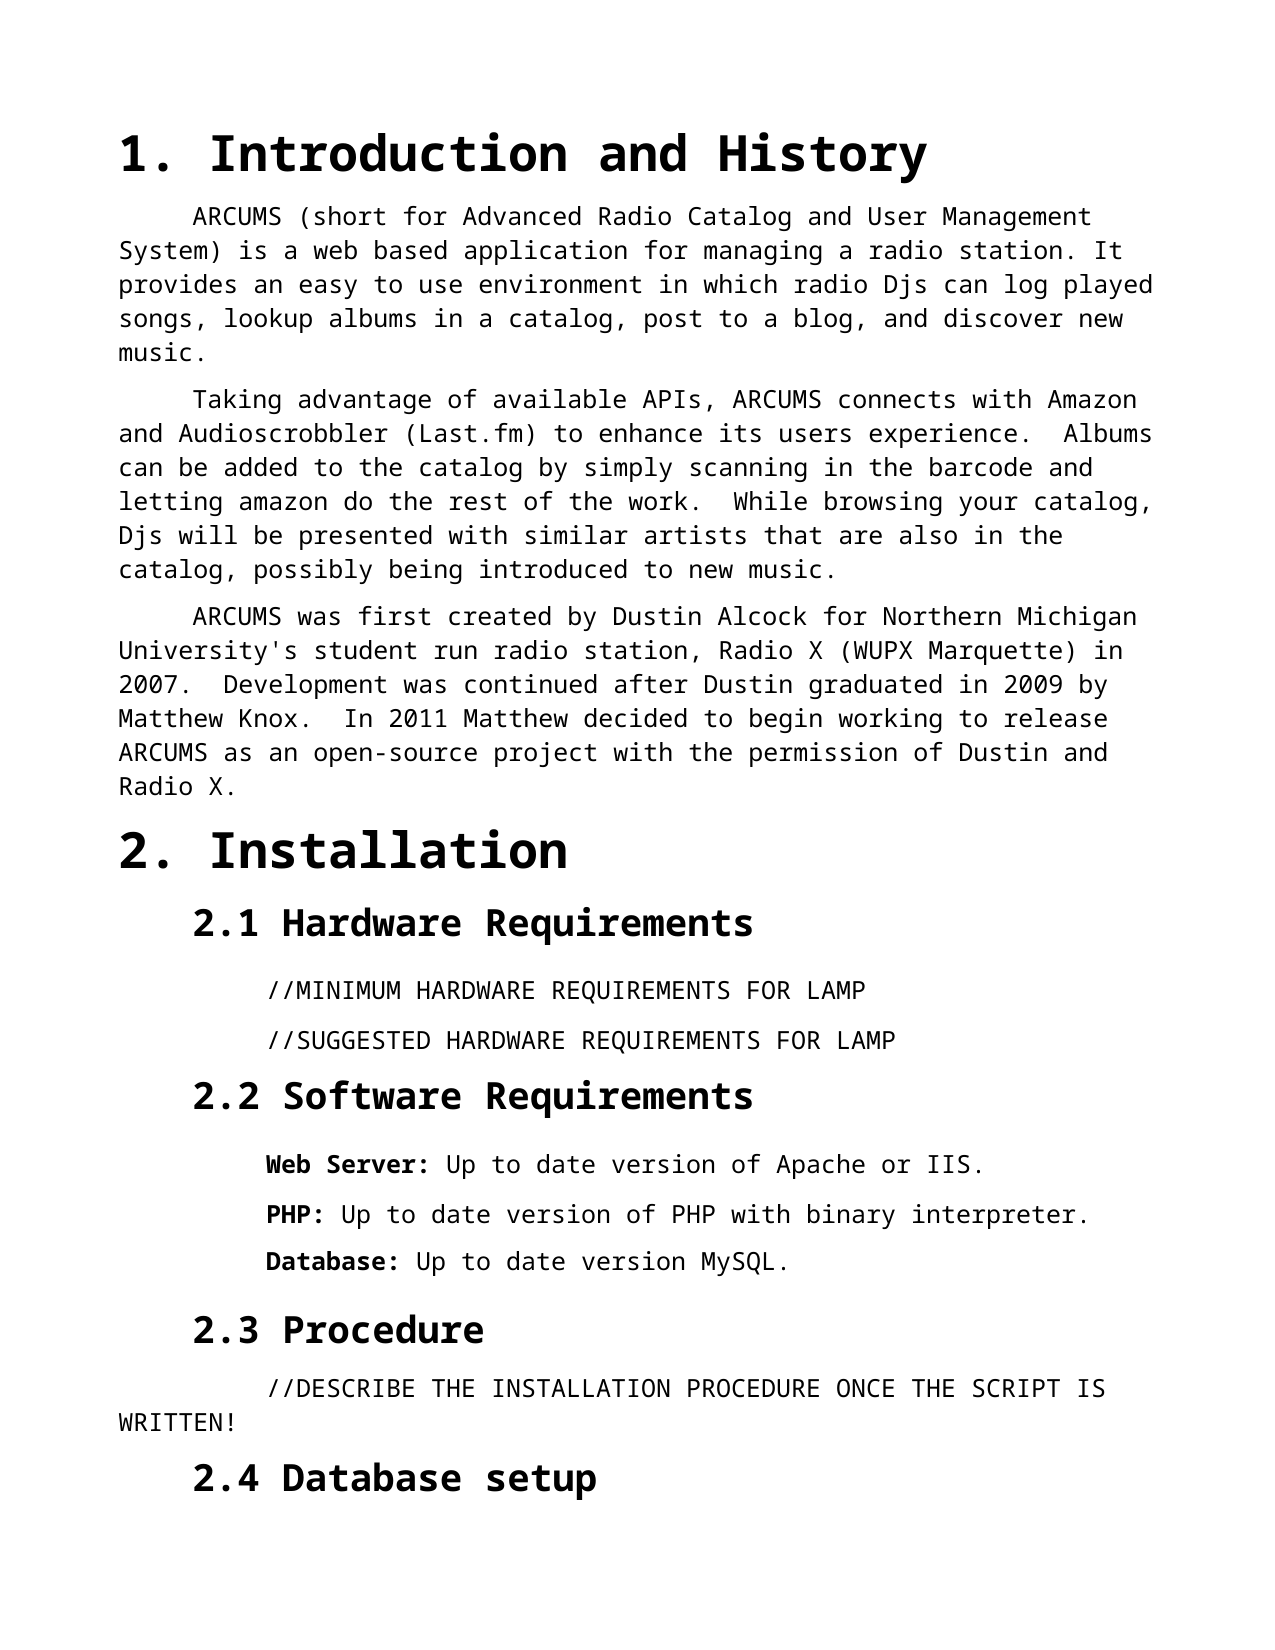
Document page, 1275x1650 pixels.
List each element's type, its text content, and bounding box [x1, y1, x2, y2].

text Web Server: Up to date version of Apache or IIS. [118, 1133, 1157, 1184]
text 2.1 Hardware Requirements [118, 896, 1157, 947]
text PHP: Up to date version of PHP with binary interpreter. [118, 1197, 1157, 1231]
text //MINIMUM HARDWARE REQUIREMENTS FOR LAMP [118, 959, 1157, 1011]
text 2.2 Software Requirements [118, 1069, 1157, 1121]
text Taking advantage of available APIs, ARCUMS connects with Amazon and Audioscrobbler (Last.fm) to enhance its users experience. Albums can be added to the catalog by simply scanning in the barcode and letting amazon do the rest of the work. While browsing your catalog, Djs will be presented with similar artists that are also in the catalog, possibly being introduced to new music. [118, 382, 1157, 586]
text //SUGGESTED HARDWARE REQUIREMENTS FOR LAMP [118, 1023, 1157, 1057]
text 1. Introduction and History [118, 118, 1157, 186]
text 2.4 Database setup [118, 1451, 1157, 1502]
text ARCUMS was first created by Dustin Alcock for Northern Michigan University's student run radio station, Radio X (WUPX Marquette) in 2007. Development was continued after Dustin graduated in 2009 by Matthew Knox. In 2011 Matthew decided to begin working to release ARCUMS as an open-source project with the permission of Dustin and Radio X. [118, 598, 1157, 803]
text ARCUMS (short for Advanced Radio Catalog and User Management System) is a web based application for managing a radio station. It provides an easy to use environment in which radio Djs can log played songs, lookup albums in a catalog, post to a blog, and discover new music. [118, 199, 1157, 369]
text //DESCRIBE THE INSTALLATION PROCEDURE ONCE THE SCRIPT IS WRITTEN! [118, 1370, 1157, 1438]
text 2. Installation [118, 815, 1157, 883]
text 2.3 Procedure [118, 1290, 1157, 1358]
text Database: Up to date version MySQL. [118, 1243, 1157, 1277]
